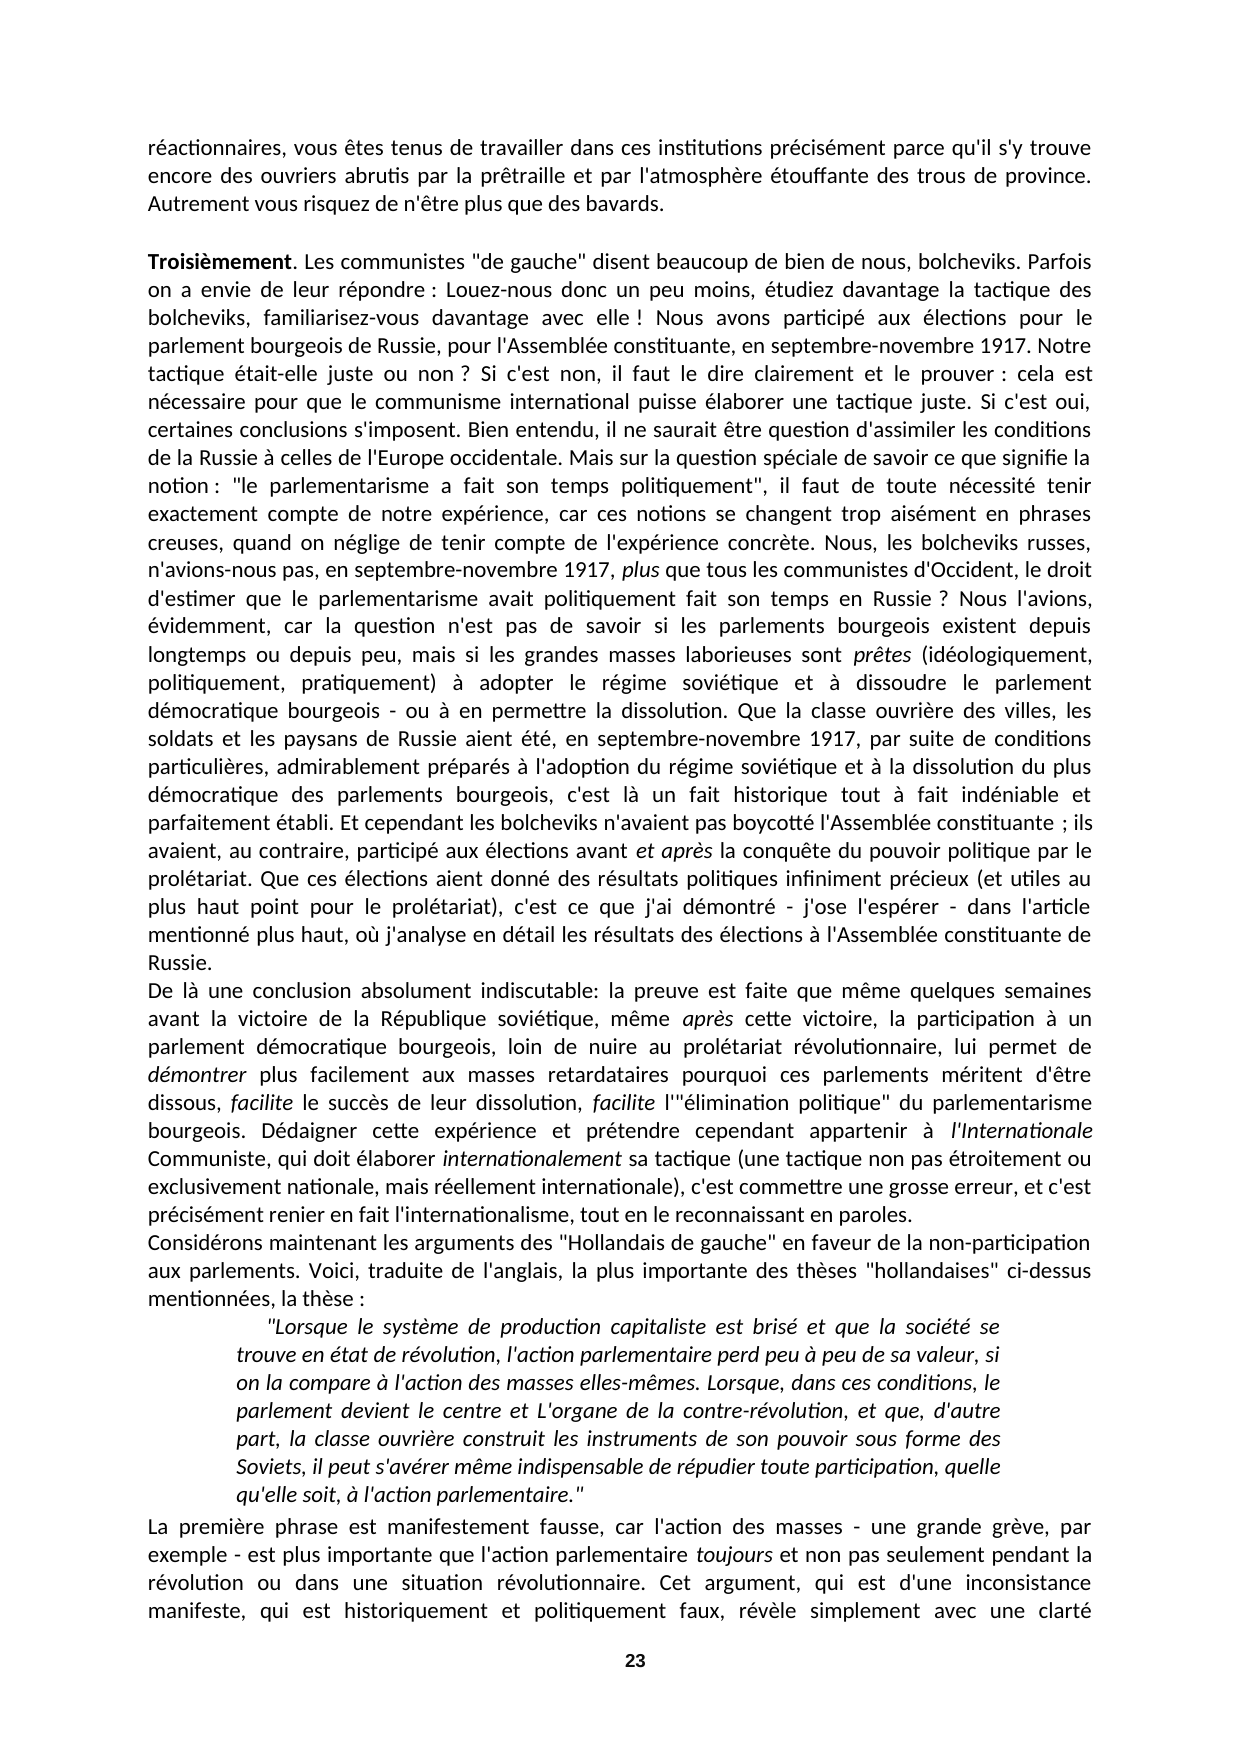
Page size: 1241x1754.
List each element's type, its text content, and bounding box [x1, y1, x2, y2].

text La première phrase est manifestement fausse, car l'action des masses - une grande grève, par exemple - est plus importante que l'action parlementaire toujours et non pas seulement pendant la révolution ou dans une situation révolutionnaire. Cet argument, qui est d'une inconsistance manifeste, qui est historiquement et politiquement faux, révèle simplement avec une clarté [148, 1512, 1093, 1624]
text Troisièmement. Les communistes "de gauche" disent beaucoup de bien de nous, bolcheviks. Parfois on a envie de leur répondre : Louez-nous donc un peu moins, étudiez davantage la tactique des bolcheviks, familiarisez-vous davantage avec elle ! Nous avons participé aux élections pour le parlement bourgeois de Russie, pour l'Assemblée constituante, en septembre-novembre 1917. Notre tactique était-elle juste ou non ? Si c'est non, il faut le dire clairement et le prouver : cela est nécessaire pour que le communisme international puisse élaborer une tactique juste. Si c'est oui, certaines conclusions s'imposent. Bien entendu, il ne saurait être question d'assimiler les conditions de la Russie à celles de l'Europe occidentale. Mais sur la question spéciale de savoir ce que signifie la notion : "le parlementarisme a fait son temps politiquement", il faut de toute nécessité tenir exactement compte de notre expérience, car ces notions se changent trop aisément en phrases creuses, quand on néglige de tenir compte de l'expérience concrète. Nous, les bolcheviks russes, n'avions-nous pas, en septembre-novembre 1917, plus que tous les communistes d'Occident, le droit d'estimer que le parlementarisme avait politiquement fait son temps en Russie ? Nous l'avions, évidemment, car la question n'est pas de savoir si les parlements bourgeois existent depuis longtemps ou depuis peu, mais si les grandes masses laborieuses sont prêtes (idéologiquement, politiquement, pratiquement) à adopter le régime soviétique et à dissoudre le parlement démocratique bourgeois - ou à en permettre la dissolution. Que la classe ouvrière des villes, les soldats et les paysans de Russie aient été, en septembre-novembre 1917, par suite de conditions particulières, admirablement préparés à l'adoption du régime soviétique et à la dissolution du plus démocratique des parlements bourgeois, c'est là un fait historique tout à fait indéniable et parfaitement établi. Et cependant les bolcheviks n'avaient pas boycotté l'Assemblée constituante ; ils avaient, au contraire, participé aux élections avant et après la conquête du pouvoir politique par le prolétariat. Que ces élections aient donné des résultats politiques infiniment précieux (et utiles au plus haut point pour le prolétariat), c'est ce que j'ai démontré - j'ose l'espérer - dans l'article mentionné plus haut, où j'analyse en détail les résultats des élections à l'Assemblée constituante de Russie. [148, 247, 1093, 976]
text De là une conclusion absolument indiscutable: la preuve est faite que même quelques semaines avant la victoire de la République soviétique, même après cette victoire, la participation à un parlement démocratique bourgeois, loin de nuire au prolétariat révolutionnaire, lui permet de démontrer plus facilement aux masses retardataires pourquoi ces parlements méritent d'être dissous, facilite le succès de leur dissolution, facilite l'"élimination politique" du parlementarisme bourgeois. Dédaigner cette expérience et prétendre cependant appartenir à l'Internationale Communiste, qui doit élaborer internationalement sa tactique (une tactique non pas étroitement ou exclusivement nationale, mais réellement internationale), c'est commettre une grosse erreur, et c'est précisément renier en fait l'internationalisme, tout en le reconnaissant en paroles. [148, 976, 1093, 1228]
text Considérons maintenant les arguments des "Hollandais de gauche" en faveur de la non-participation aux parlements. Voici, traduite de l'anglais, la plus importante des thèses "hollandaises" ci-dessus mentionnées, la thèse : [148, 1228, 1093, 1312]
text réactionnaires, vous êtes tenus de travailler dans ces institutions précisément parce qu'il s'y trouve encore des ouvriers abrutis par la prêtraille et par l'atmosphère étouffante des trous de province. Autrement vous risquez de n'être plus que des bavards. [148, 133, 1093, 217]
text "Lorsque le système de production capitaliste est brisé et que la société se trouve en état de révolution, l'action parlementaire perd peu à peu de sa valeur, si on la compare à l'action des masses elles-mêmes. Lorsque, dans ces conditions, le parlement devient le centre et L'organe de la contre-révolution, et que, d'autre part, la classe ouvrière construit les instruments de son pouvoir sous forme des Soviets, il peut s'avérer même indispensable de répudier toute participation, quelle qu'elle soit, à l'action parlementaire." [236, 1312, 1004, 1508]
